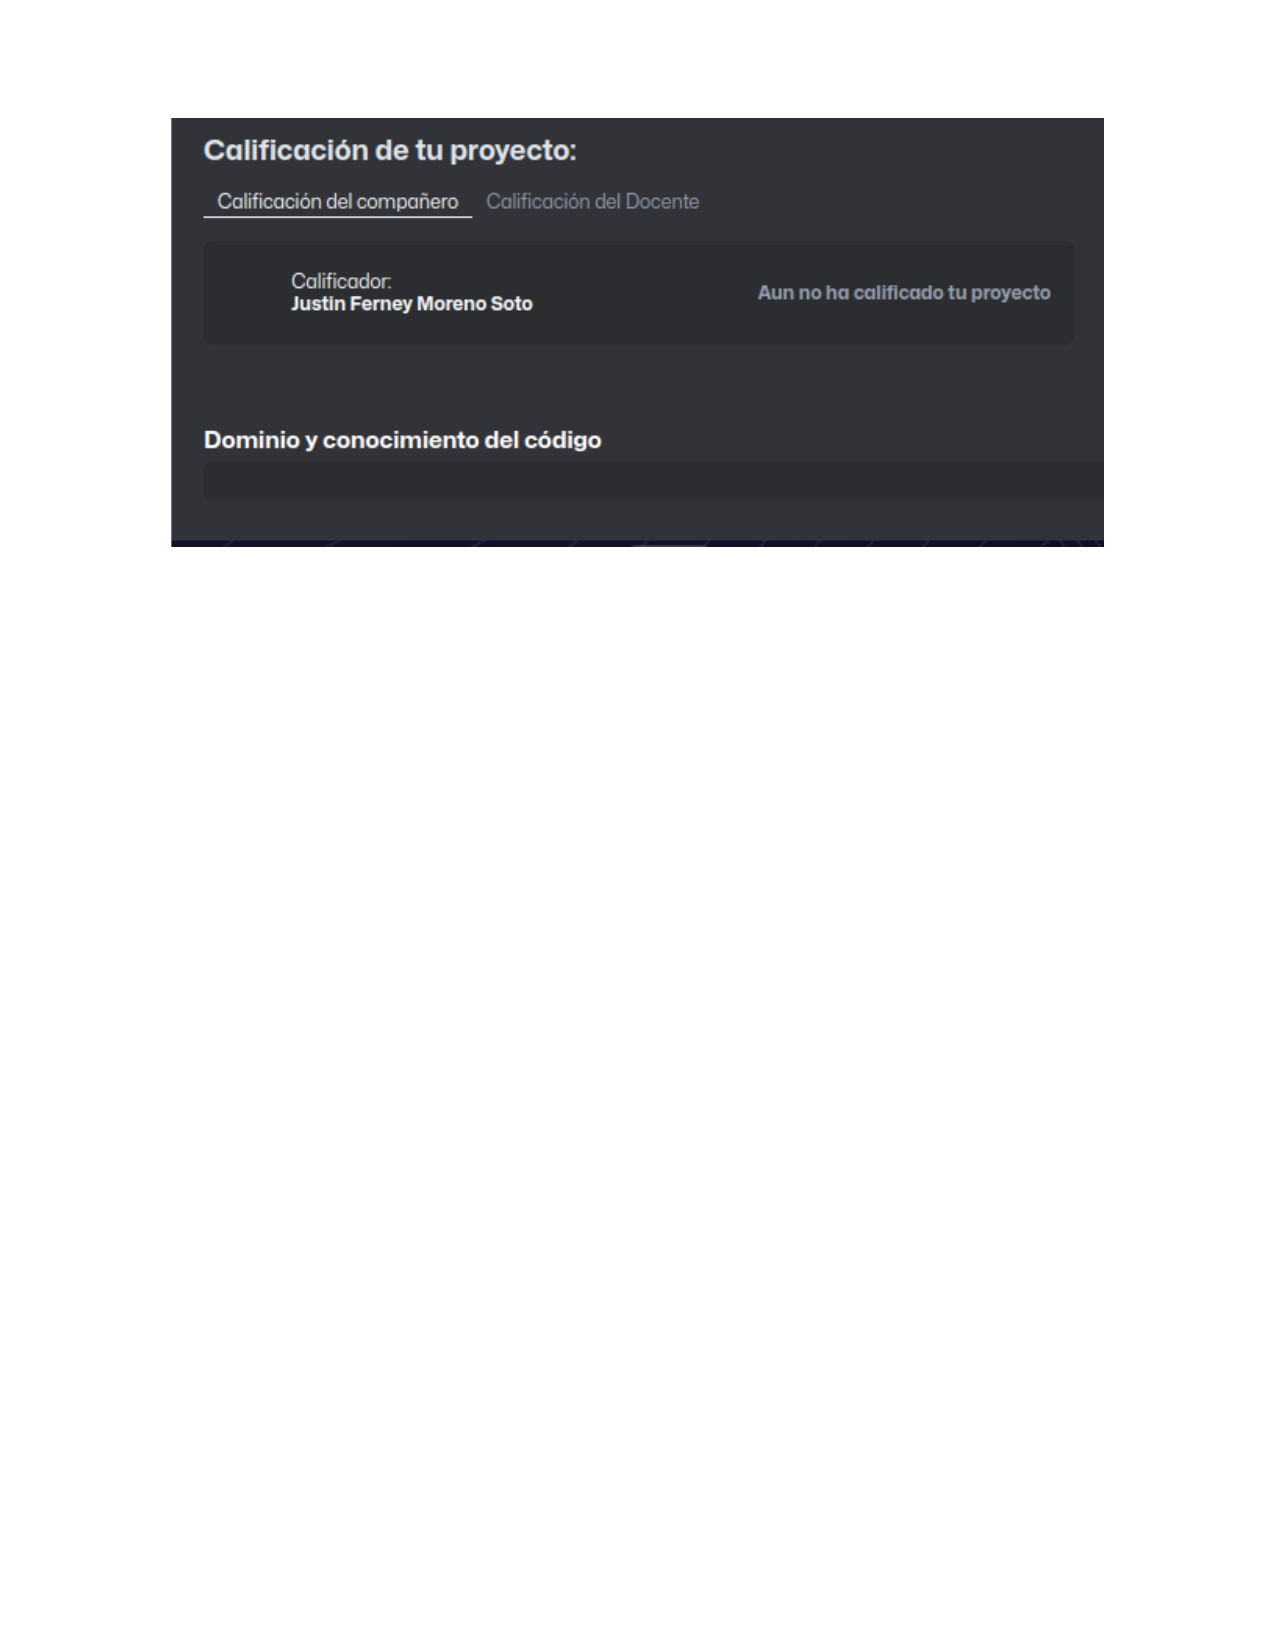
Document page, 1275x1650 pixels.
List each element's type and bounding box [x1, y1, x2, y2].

picture [171, 118, 1104, 547]
